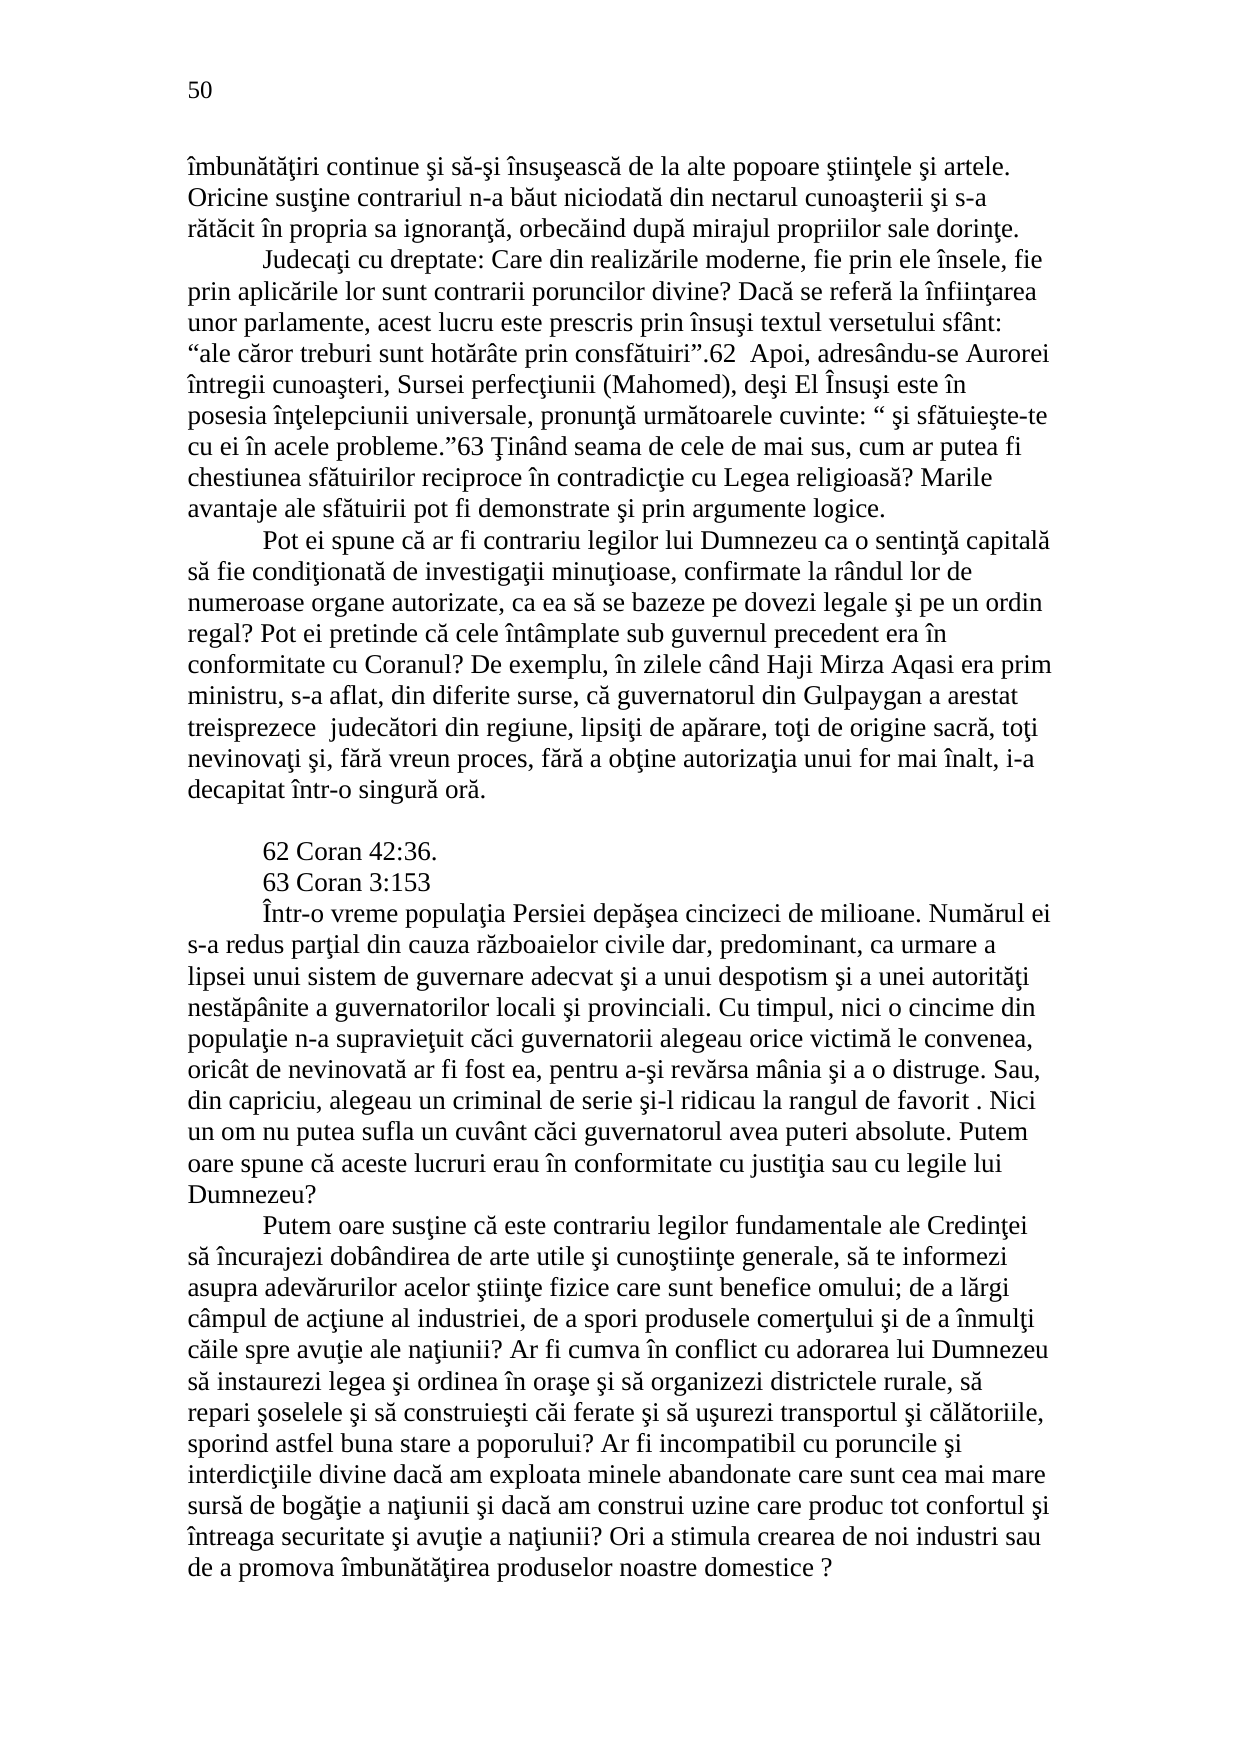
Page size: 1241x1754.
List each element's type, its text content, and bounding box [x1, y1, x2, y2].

text Putem oare susţine că este contrariu legilor fundamentale ale Credinţei să încurajezi dobândirea de arte utile şi cunoştiinţe generale, să te informezi asupra adevărurilor acelor ştiinţe fizice care sunt benefice omului; de a lărgi câmpul de acţiune al industriei, de a spori produsele comerţului şi de a înmulţi căile spre avuţie ale naţiunii? Ar fi cumva în conflict cu adorarea lui Dumnezeu să instaurezi legea şi ordinea în oraşe şi să organizezi districtele rurale, să repari şoselele şi să construieşti căi ferate şi să uşurezi transportul şi călătoriile, sporind astfel buna stare a poporului? Ar fi incompatibil cu poruncile şi interdicţiile divine dacă am exploata minele abandonate care sunt cea mai mare sursă de bogăţie a naţiunii şi dacă am construi uzine care produc tot confortul şi întreaga securitate şi avuţie a naţiunii? Ori a stimula crearea de noi industri sau de a promova îmbunătăţirea produselor noastre domestice ? [187, 1209, 1053, 1583]
text 62 Coran 42:36. [187, 835, 1053, 866]
text Judecaţi cu dreptate: Care din realizările moderne, fie prin ele însele, fie prin aplicările lor sunt contrarii poruncilor divine? Dacă se referă la înfiinţarea unor parlamente, acest lucru este prescris prin însuşi textul versetului sfânt: “ale căror treburi sunt hotărâte prin consfătuiri”.62 Apoi, adresându-se Aurorei întregii cunoaşteri, Sursei perfecţiunii (Mahomed), deşi El Însuşi este în posesia înţelepciunii universale, pronunţă următoarele cuvinte: “ şi sfătuieşte-te cu ei în acele probleme.”63 Ţinând seama de cele de mai sus, cum ar putea fi chestiunea sfătuirilor reciproce în contradicţie cu Legea religioasă? Marile avantaje ale sfătuirii pot fi demonstrate şi prin argumente logice. [187, 243, 1053, 524]
text 63 Coran 3:153 [187, 866, 1053, 897]
text Într-o vreme populaţia Persiei depăşea cincizeci de milioane. Numărul ei s-a redus parţial din cauza războaielor civile dar, predominant, ca urmare a lipsei unui sistem de guvernare adecvat şi a unui despotism şi a unei autorităţi nestăpânite a guvernatorilor locali şi provinciali. Cu timpul, nici o cincime din populaţie n-a supravieţuit căci guvernatorii alegeau orice victimă le convenea, oricât de nevinovată ar fi fost ea, pentru a-şi revărsa mânia şi a o distruge. Sau, din capriciu, alegeau un criminal de serie şi-l ridicau la rangul de favorit . Nici un om nu putea sufla un cuvânt căci guvernatorul avea puteri absolute. Putem oare spune că aceste lucruri erau în conformitate cu justiţia sau cu legile lui Dumnezeu? [187, 897, 1053, 1209]
text Pot ei spune că ar fi contrariu legilor lui Dumnezeu ca o sentinţă capitală să fie condiţionată de investigaţii minuţioase, confirmate la rândul lor de numeroase organe autorizate, ca ea să se bazeze pe dovezi legale şi pe un ordin regal? Pot ei pretinde că cele întâmplate sub guvernul precedent era în conformitate cu Coranul? De exemplu, în zilele când Haji Mirza Aqasi era prim ministru, s-a aflat, din diferite surse, că guvernatorul din Gulpaygan a arestat treisprezece judecători din regiune, lipsiţi de apărare, toţi de origine sacră, toţi nevinovaţi şi, fără vreun proces, fără a obţine autorizaţia unui for mai înalt, i-a decapitat într-o singură oră. [187, 524, 1053, 804]
text îmbunătăţiri continue şi să-şi însuşească de la alte popoare ştiinţele şi artele. Oricine susţine contrariul n-a băut niciodată din nectarul cunoaşterii şi s-a rătăcit în propria sa ignoranţă, orbecăind după mirajul propriilor sale dorinţe. [187, 150, 1053, 243]
